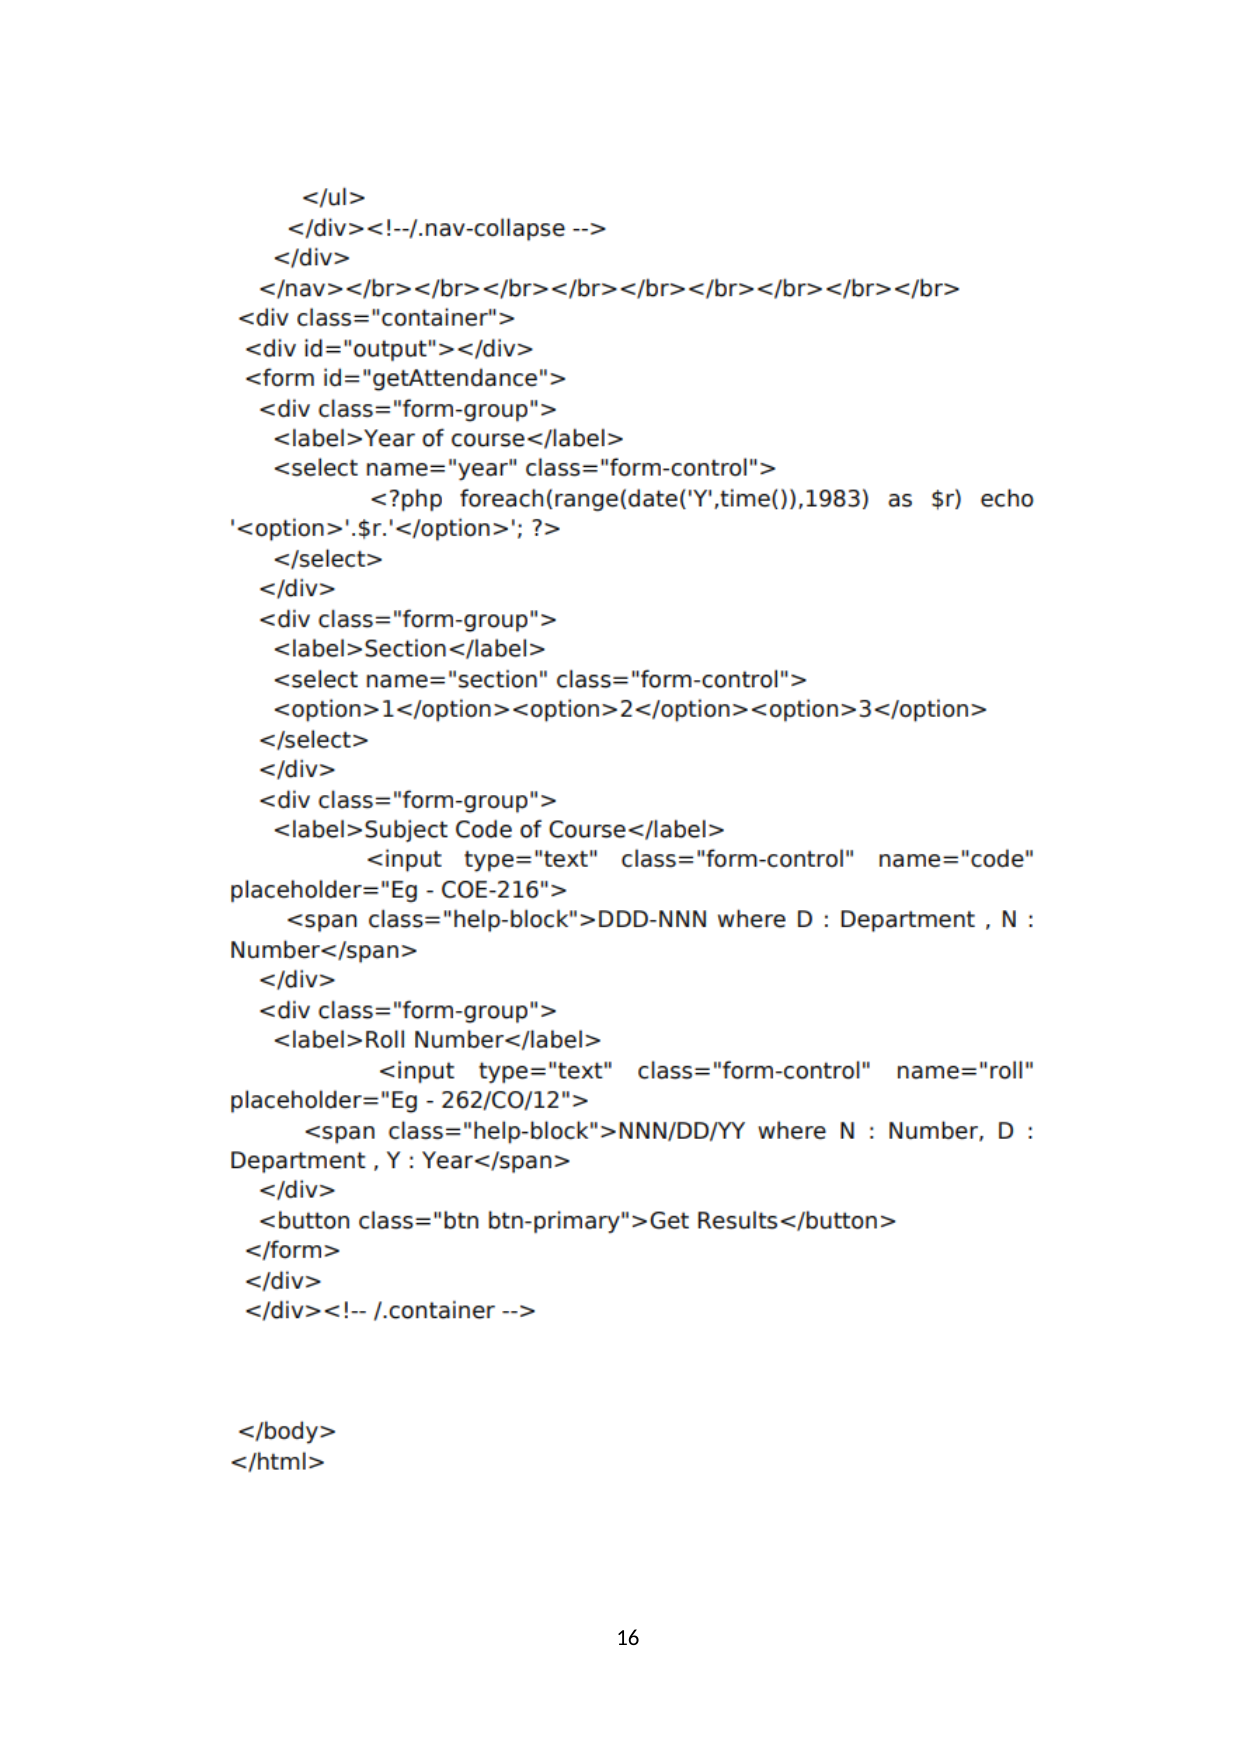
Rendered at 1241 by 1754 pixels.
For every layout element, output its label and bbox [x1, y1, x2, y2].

picture [161, 180, 1117, 1481]
